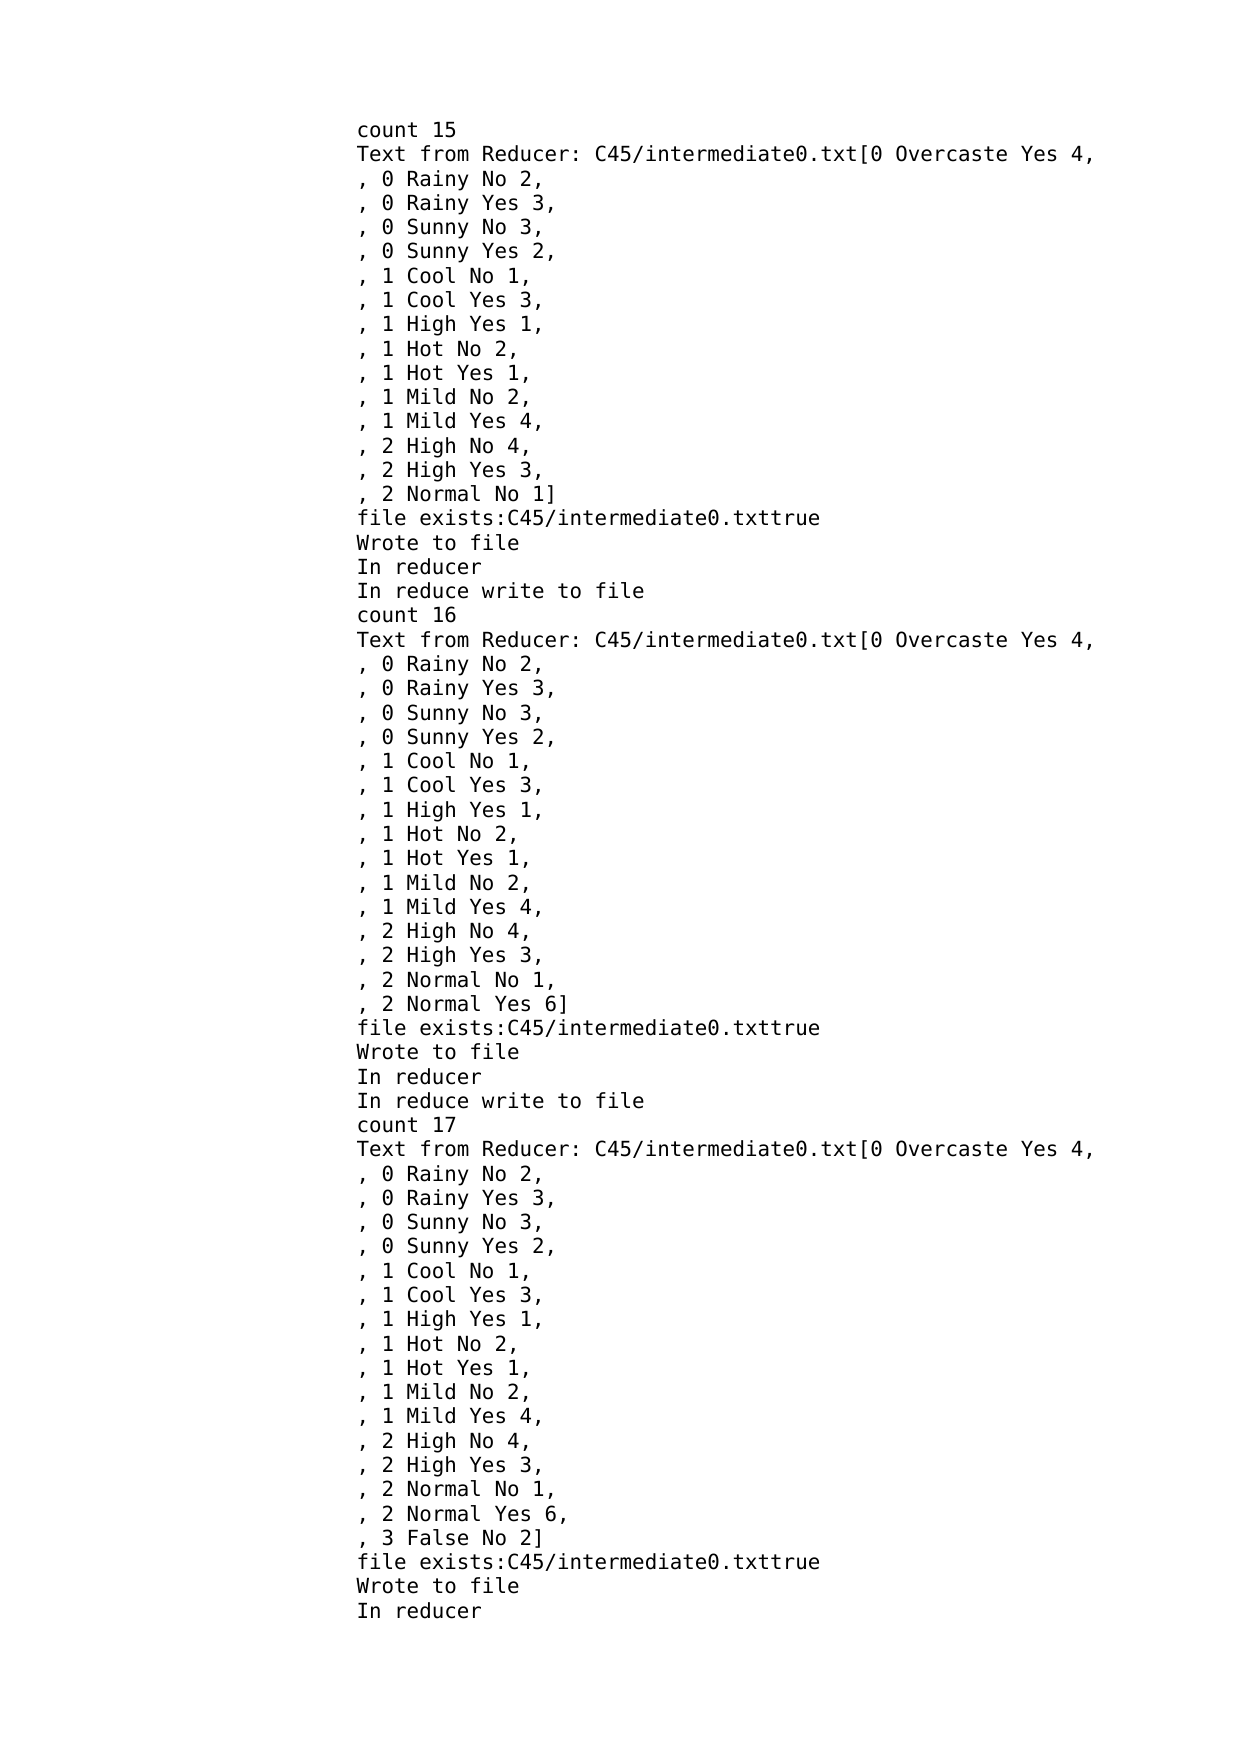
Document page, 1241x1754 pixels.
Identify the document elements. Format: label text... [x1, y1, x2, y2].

text , 0 Rainy No 2, [356, 167, 1122, 191]
text count 17 [356, 1113, 1122, 1137]
text , 1 High Yes 1, [356, 798, 1122, 822]
text Text from Reducer: C45/intermediate0.txt[0 Overcaste Yes 4, [356, 142, 1122, 167]
text , 1 Mild Yes 4, [356, 895, 1122, 919]
text , 1 Mild Yes 4, [356, 409, 1122, 434]
text , 1 Hot No 2, [356, 337, 1122, 361]
text In reduce write to file [356, 1089, 1122, 1113]
text , 1 Hot No 2, [356, 822, 1122, 846]
text In reducer [356, 1599, 1122, 1623]
text , 1 Mild Yes 4, [356, 1404, 1122, 1429]
text count 15 [356, 118, 1122, 142]
text Wrote to file [356, 1040, 1122, 1065]
text , 1 Hot No 2, [356, 1332, 1122, 1356]
text , 0 Sunny Yes 2, [356, 239, 1122, 264]
text , 0 Rainy No 2, [356, 1162, 1122, 1186]
text file exists:C45/intermediate0.txttrue [356, 506, 1122, 531]
text count 16 [356, 603, 1122, 628]
text , 0 Sunny No 3, [356, 215, 1122, 239]
text , 0 Rainy No 2, [356, 652, 1122, 676]
text , 2 Normal No 1, [356, 968, 1122, 992]
text , 1 Cool Yes 3, [356, 1283, 1122, 1307]
text , 3 False No 2] [356, 1526, 1122, 1550]
text Wrote to file [356, 531, 1122, 555]
text , 1 Hot Yes 1, [356, 846, 1122, 871]
text In reduce write to file [356, 579, 1122, 603]
text In reducer [356, 555, 1122, 579]
text , 2 Normal Yes 6, [356, 1502, 1122, 1526]
text , 1 High Yes 1, [356, 312, 1122, 337]
text Text from Reducer: C45/intermediate0.txt[0 Overcaste Yes 4, [356, 1137, 1122, 1162]
text , 2 High No 4, [356, 1429, 1122, 1453]
text , 1 Hot Yes 1, [356, 1356, 1122, 1380]
text , 1 Mild No 2, [356, 385, 1122, 409]
text , 0 Rainy Yes 3, [356, 191, 1122, 215]
text , 0 Sunny No 3, [356, 701, 1122, 725]
text , 1 Mild No 2, [356, 871, 1122, 895]
text , 0 Sunny No 3, [356, 1210, 1122, 1234]
text , 2 High No 4, [356, 434, 1122, 458]
text , 0 Sunny Yes 2, [356, 1234, 1122, 1259]
text , 2 High Yes 3, [356, 458, 1122, 482]
text file exists:C45/intermediate0.txttrue [356, 1016, 1122, 1040]
text , 2 High Yes 3, [356, 1453, 1122, 1477]
text , 2 Normal No 1, [356, 1477, 1122, 1502]
text In reducer [356, 1065, 1122, 1089]
text Wrote to file [356, 1574, 1122, 1599]
text , 2 Normal Yes 6] [356, 992, 1122, 1016]
text , 1 Cool Yes 3, [356, 773, 1122, 798]
text , 2 High Yes 3, [356, 943, 1122, 968]
text , 1 High Yes 1, [356, 1307, 1122, 1332]
text , 1 Cool No 1, [356, 264, 1122, 288]
text file exists:C45/intermediate0.txttrue [356, 1550, 1122, 1574]
text , 1 Mild No 2, [356, 1380, 1122, 1404]
text , 1 Cool No 1, [356, 749, 1122, 773]
text , 1 Cool No 1, [356, 1259, 1122, 1283]
text , 1 Hot Yes 1, [356, 361, 1122, 385]
text Text from Reducer: C45/intermediate0.txt[0 Overcaste Yes 4, [356, 628, 1122, 652]
text , 0 Rainy Yes 3, [356, 676, 1122, 701]
text , 2 Normal No 1] [356, 482, 1122, 506]
text , 0 Rainy Yes 3, [356, 1186, 1122, 1210]
text , 1 Cool Yes 3, [356, 288, 1122, 312]
text , 0 Sunny Yes 2, [356, 725, 1122, 749]
text , 2 High No 4, [356, 919, 1122, 943]
